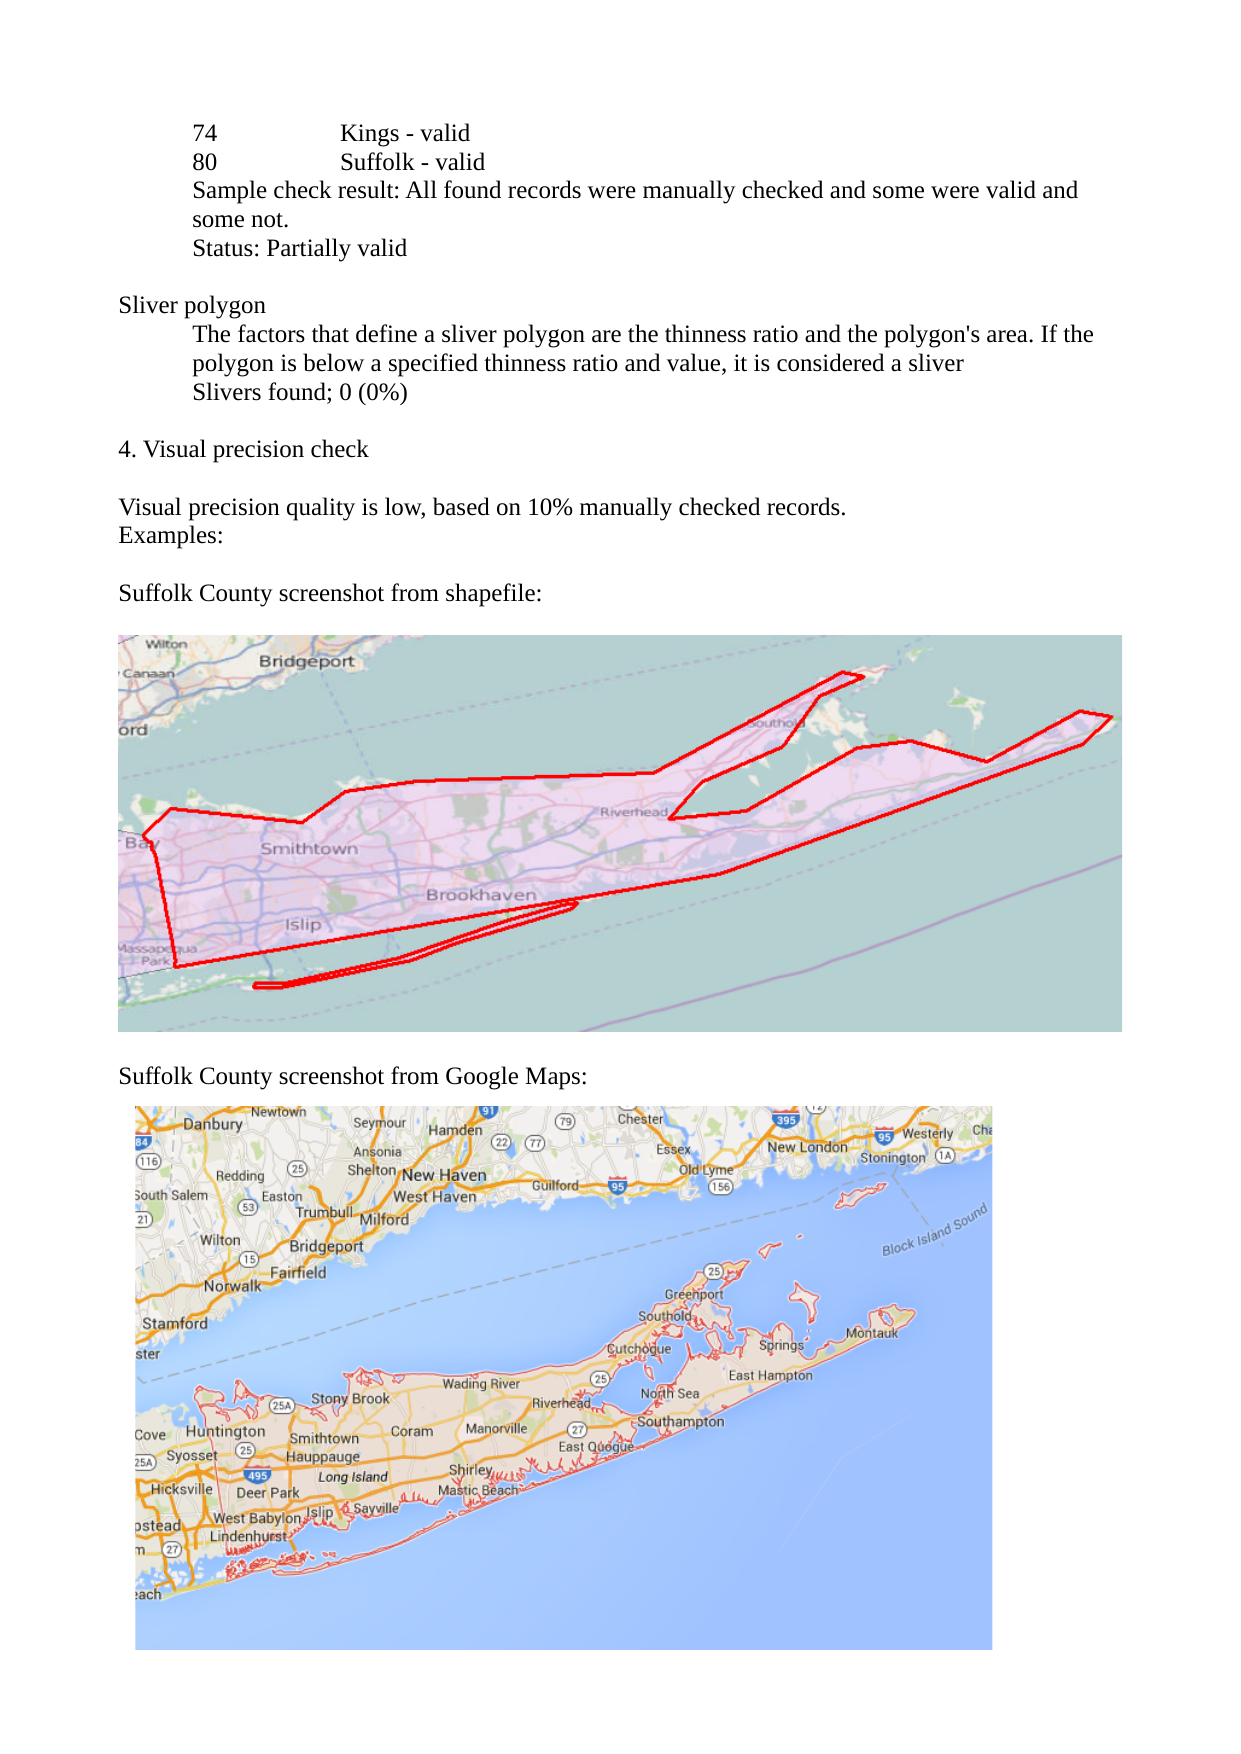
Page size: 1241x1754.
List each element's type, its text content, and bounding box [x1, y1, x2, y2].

text Status: Partially valid [118, 233, 1122, 262]
picture [118, 635, 1123, 1032]
text Suffolk County screenshot from shapefile: [118, 578, 1122, 607]
text 74 Kings - valid [118, 118, 1122, 147]
text Examples: [118, 521, 1122, 549]
text Suffolk County screenshot from Google Maps: [118, 1061, 1122, 1089]
text The factors that define a sliver polygon are the thinness ratio and the polygon's area. If the polygon is below a specified thinness ratio and value, it is considered a sliver [118, 319, 1122, 377]
text Slivers found; 0 (0%) [118, 377, 1122, 406]
text 4. Visual precision check [118, 434, 1122, 463]
text Sample check result: All found records were manually checked and some were valid and some not. [118, 176, 1122, 233]
text Sliver polygon [118, 291, 1122, 319]
text 80 Suffolk - valid [118, 147, 1122, 176]
picture [135, 1106, 993, 1650]
text Visual precision quality is low, based on 10% manually checked records. [118, 492, 1122, 521]
